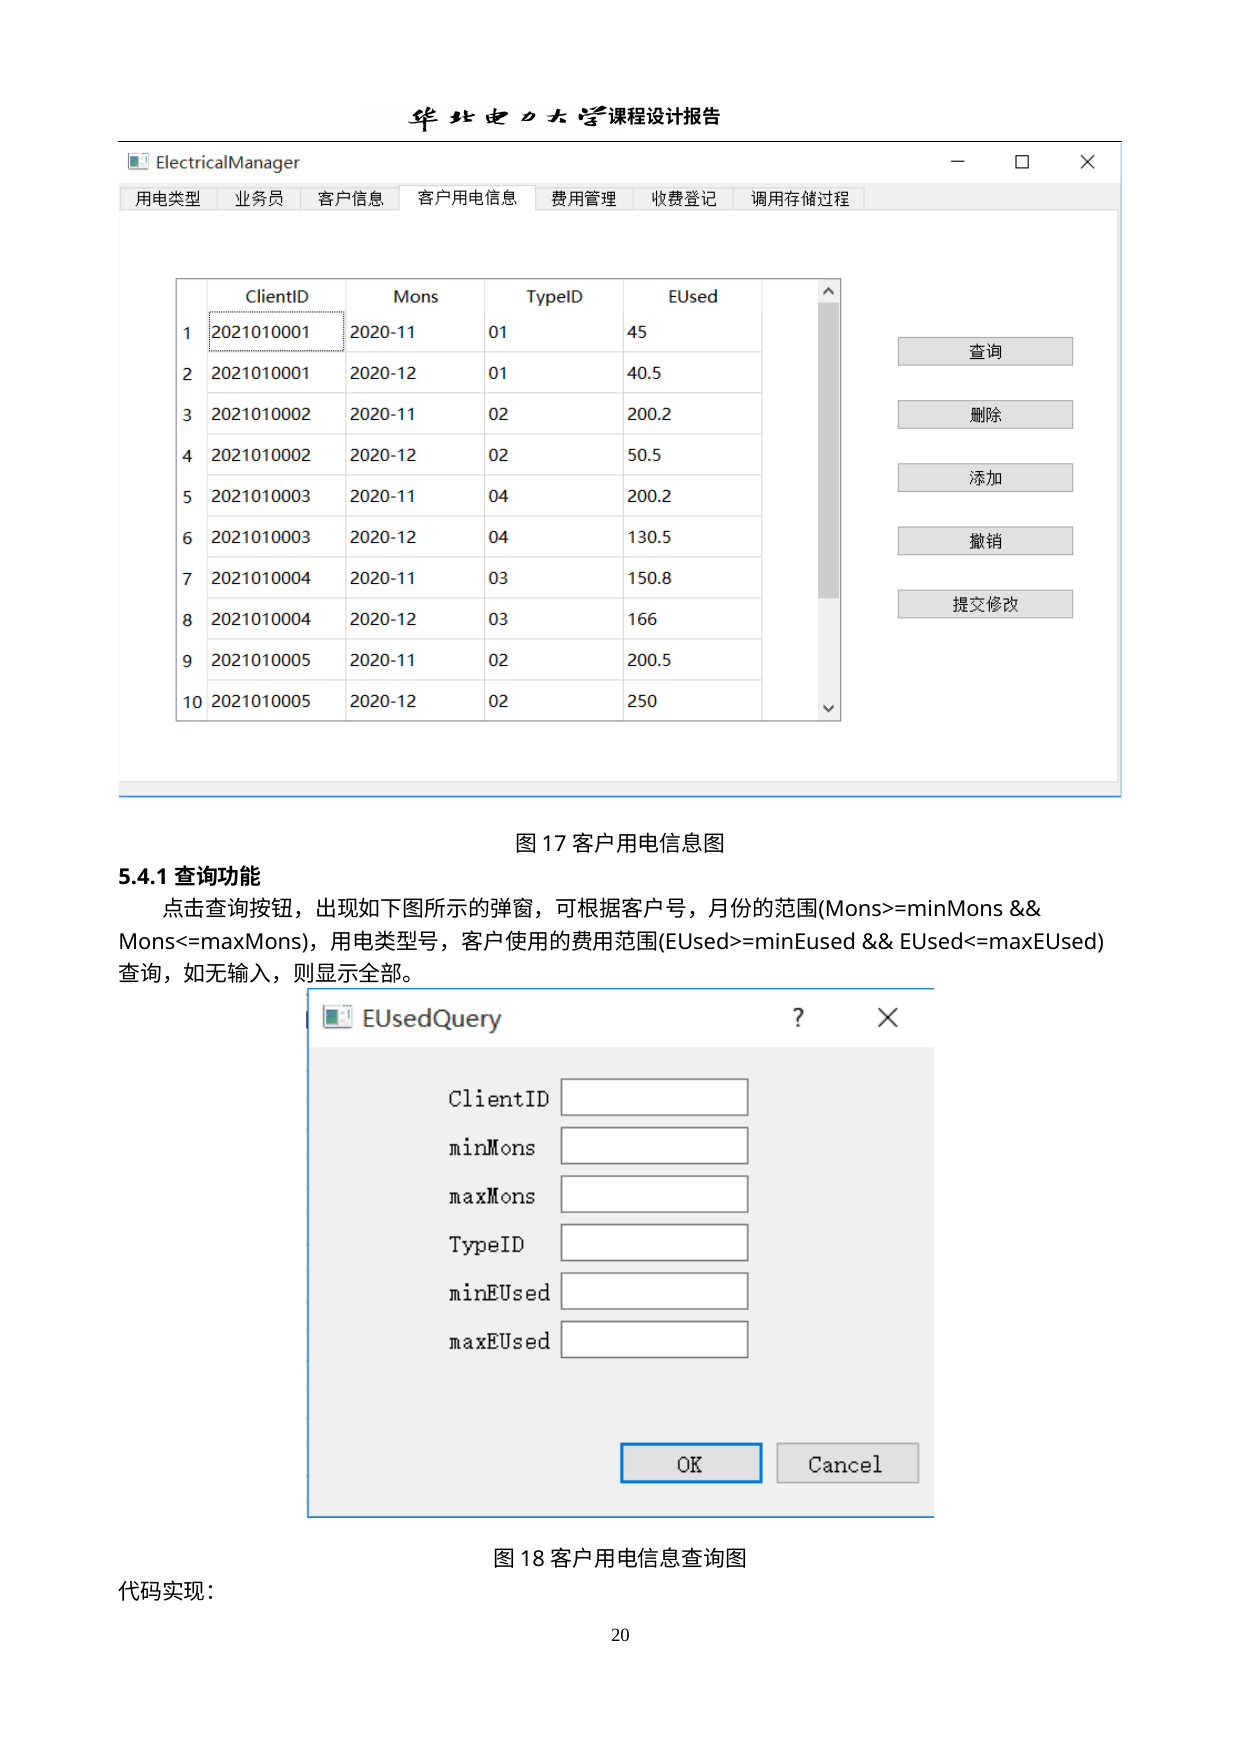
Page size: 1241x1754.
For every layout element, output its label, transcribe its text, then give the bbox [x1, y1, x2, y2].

picture [358, 105, 622, 134]
picture [118, 143, 1122, 798]
text 图17 客户用电信息图 [118, 826, 1122, 858]
text 点击查询按钮，出现如下图所示的弹窗，可根据客户号，月份的范围(Mons>=minMons && Mons<=maxMons)，用电类型号，客户使用的费用范围(EUsed>=minEused && EUsed<=maxEUsed)查询，如无输入，则显示全部。 [118, 891, 1122, 988]
picture [306, 988, 934, 1518]
text 5.4.1 查询功能 [118, 858, 1122, 891]
text 图18 客户用电信息查询图 [118, 1541, 1122, 1573]
text 代码实现： [118, 1573, 1122, 1606]
